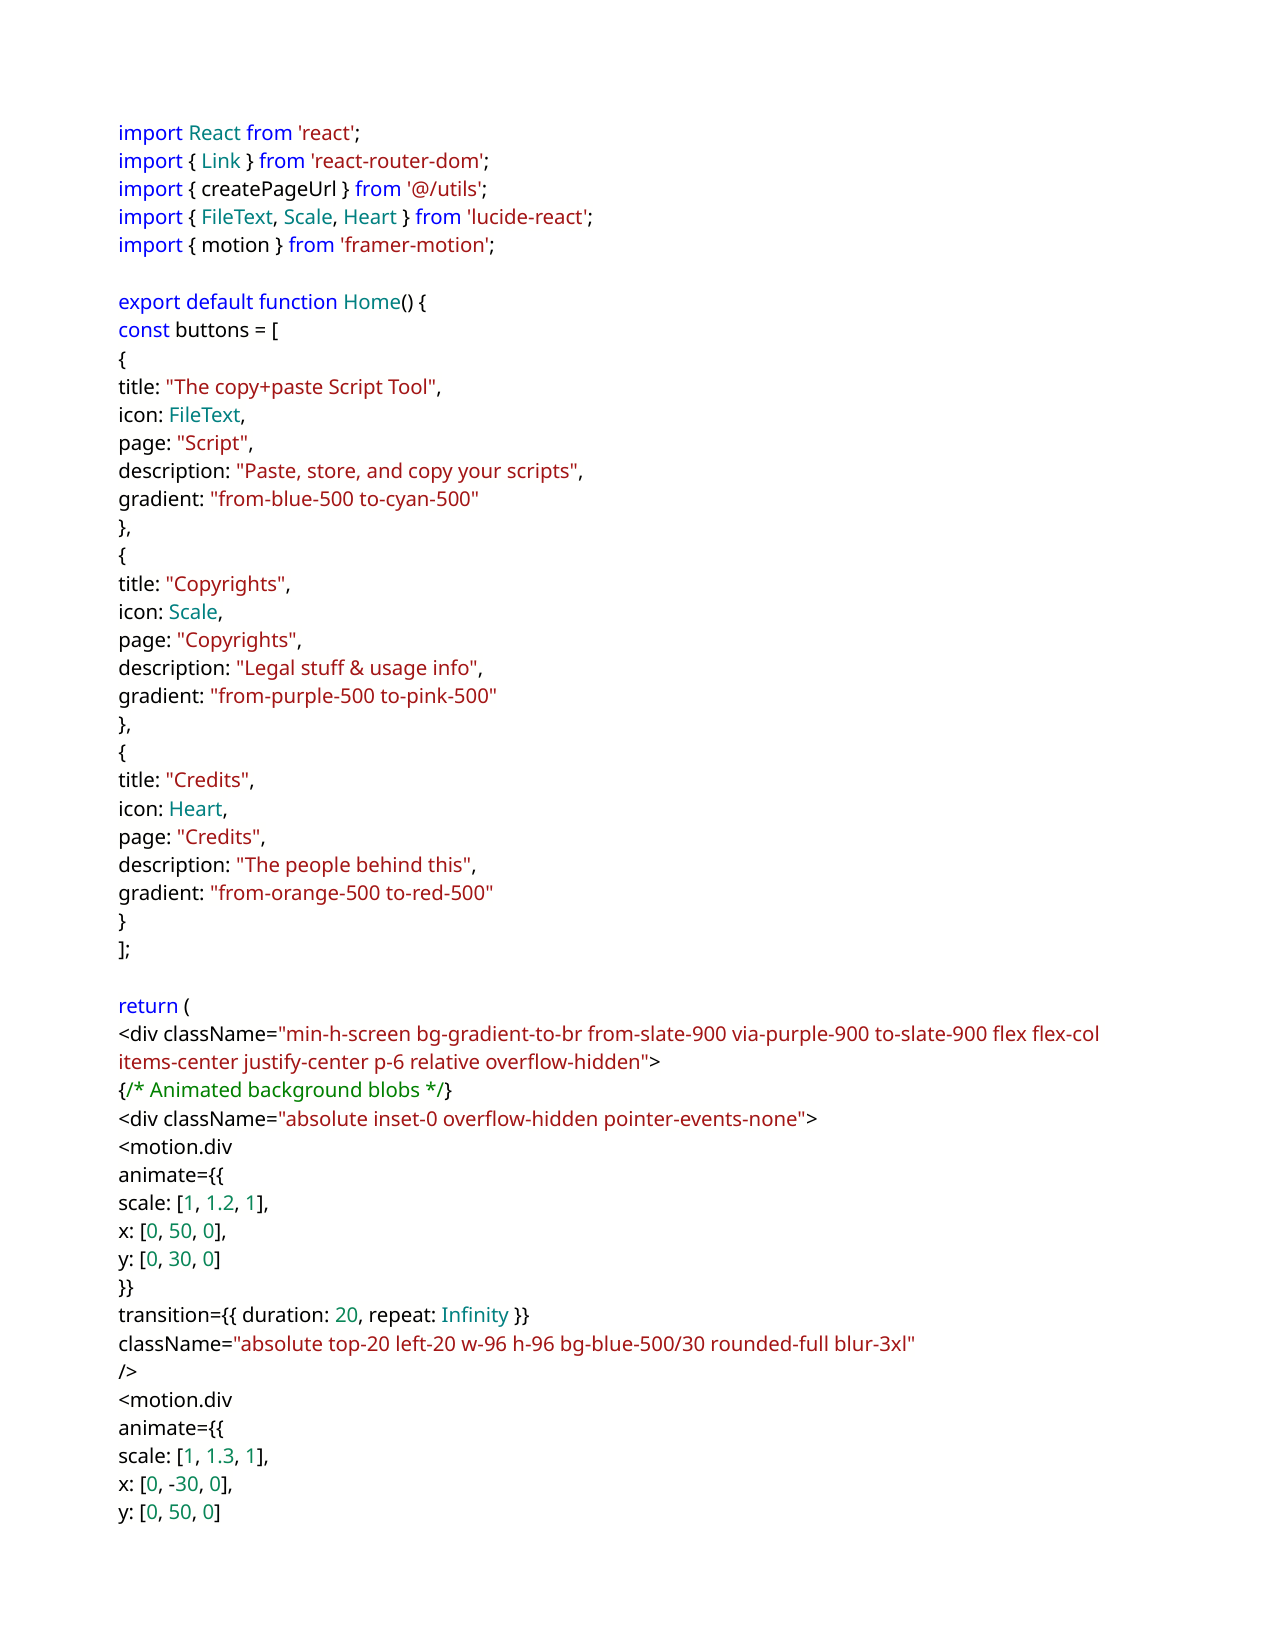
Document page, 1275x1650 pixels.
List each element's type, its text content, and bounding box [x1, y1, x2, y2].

text import { motion } from 'framer-motion'; [118, 231, 1157, 259]
text <motion.div [118, 1385, 1157, 1413]
text y: [0, 30, 0] [118, 1244, 1157, 1272]
text export default function Home() { [118, 287, 1157, 316]
text gradient: "from-orange-500 to-red-500" [118, 878, 1157, 906]
text import React from 'react'; [118, 118, 1157, 146]
text <motion.div [118, 1132, 1157, 1160]
text transition={{ duration: 20, repeat: Infinity }} [118, 1301, 1157, 1329]
text }, [118, 709, 1157, 737]
text gradient: "from-blue-500 to-cyan-500" [118, 484, 1157, 512]
text <div className="min-h-screen bg-gradient-to-br from-slate-900 via-purple-900 to-slate-900 flex flex-col items-center justify-center p-6 relative overflow-hidden"> [118, 1019, 1157, 1076]
text scale: [1, 1.3, 1], [118, 1441, 1157, 1469]
text { [118, 737, 1157, 766]
text title: "Credits", [118, 766, 1157, 794]
text page: "Script", [118, 428, 1157, 456]
text ]; [118, 934, 1157, 962]
text description: "Paste, store, and copy your scripts", [118, 456, 1157, 484]
text { [118, 541, 1157, 569]
text { [118, 344, 1157, 372]
text } [118, 906, 1157, 934]
text icon: Scale, [118, 597, 1157, 625]
text description: "The people behind this", [118, 850, 1157, 878]
text icon: Heart, [118, 794, 1157, 822]
text page: "Credits", [118, 822, 1157, 850]
text /> [118, 1357, 1157, 1385]
text }, [118, 512, 1157, 541]
text className="absolute top-20 left-20 w-96 h-96 bg-blue-500/30 rounded-full blur-3xl" [118, 1329, 1157, 1357]
text page: "Copyrights", [118, 625, 1157, 653]
text title: "The copy+paste Script Tool", [118, 372, 1157, 400]
text import { Link } from 'react-router-dom'; [118, 146, 1157, 174]
text x: [0, -30, 0], [118, 1469, 1157, 1497]
text animate={{ [118, 1160, 1157, 1188]
text <div className="absolute inset-0 overflow-hidden pointer-events-none"> [118, 1104, 1157, 1132]
text {/* Animated background blobs */} [118, 1076, 1157, 1104]
text title: "Copyrights", [118, 569, 1157, 597]
text y: [0, 50, 0] [118, 1497, 1157, 1526]
text gradient: "from-purple-500 to-pink-500" [118, 681, 1157, 709]
text scale: [1, 1.2, 1], [118, 1188, 1157, 1216]
text const buttons = [ [118, 316, 1157, 344]
text return ( [118, 991, 1157, 1019]
text import { FileText, Scale, Heart } from 'lucide-react'; [118, 202, 1157, 231]
text }} [118, 1272, 1157, 1301]
text description: "Legal stuff & usage info", [118, 653, 1157, 681]
text icon: FileText, [118, 400, 1157, 428]
text import { createPageUrl } from '@/utils'; [118, 174, 1157, 202]
text animate={{ [118, 1413, 1157, 1441]
text x: [0, 50, 0], [118, 1216, 1157, 1244]
